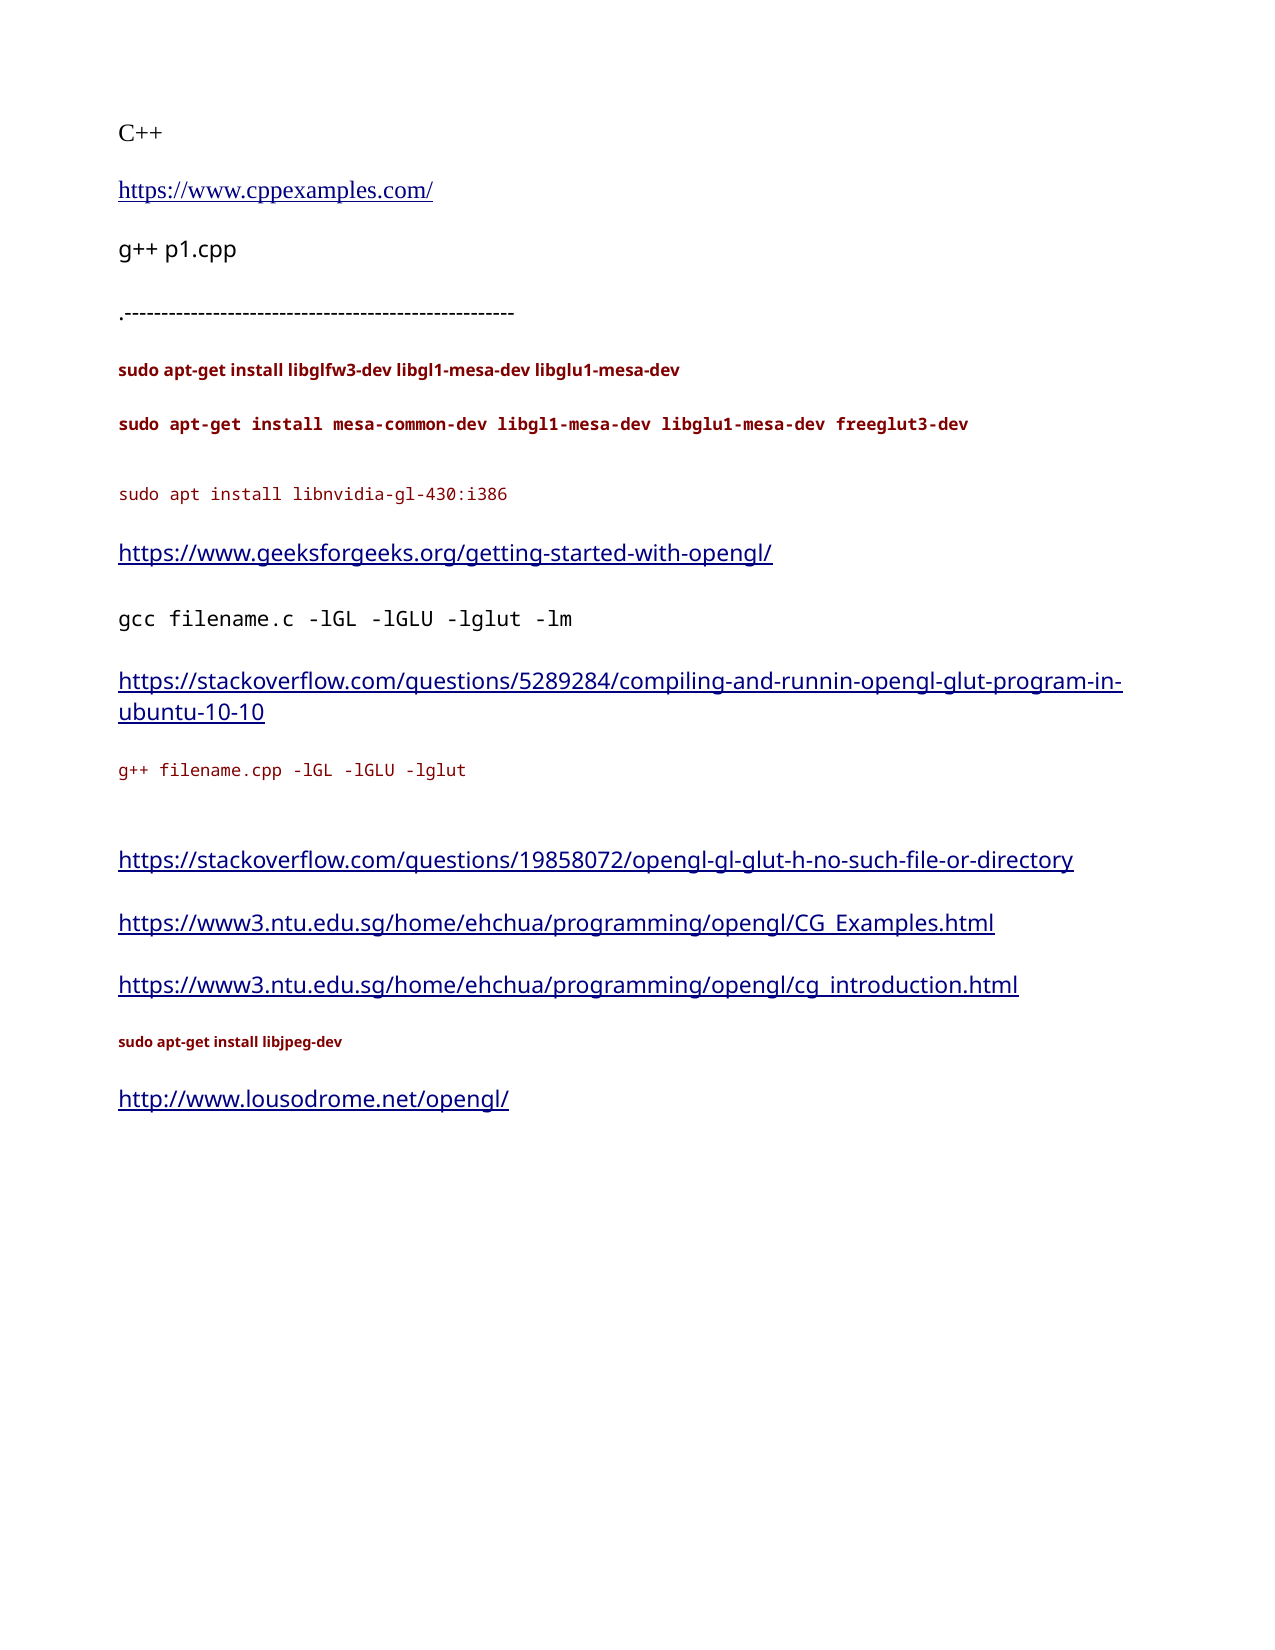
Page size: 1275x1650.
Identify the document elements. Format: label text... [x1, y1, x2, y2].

text https://www.cppexamples.com/ [118, 176, 1157, 204]
text https://www3.ntu.edu.sg/home/ehchua/programming/opengl/cg_introduction.html [118, 969, 1157, 1000]
text sudo apt-get install libjpeg-dev [118, 1032, 1157, 1051]
text .----------------------------------------------------- [118, 296, 1157, 327]
text g++ p1.cpp [118, 233, 1157, 264]
text http://www.lousodrome.net/opengl/ [118, 1082, 1157, 1114]
text g++ filename.cpp -lGL -lGLU -lglut [118, 758, 1157, 782]
text https://stackoverflow.com/questions/5289284/compiling-and-runnin-opengl-glut-program-in-ubuntu-10-10 [118, 664, 1157, 727]
text gcc filename.c -lGL -lGLU -lglut -lm [118, 599, 1157, 633]
text sudo apt install libnvidia-gl-430:i386 [118, 482, 1157, 506]
text https://www3.ntu.edu.sg/home/ehchua/programming/opengl/CG_Examples.html [118, 907, 1157, 938]
text https://www.geeksforgeeks.org/getting-started-with-opengl/ [118, 537, 1157, 568]
text C++ [118, 118, 1157, 147]
text sudo apt-get install libglfw3-dev libgl1-mesa-dev libglu1-mesa-dev [118, 358, 1157, 381]
text sudo apt-get install mesa-common-dev libgl1-mesa-dev libglu1-mesa-dev freeglut3-dev [118, 413, 1157, 436]
text https://stackoverflow.com/questions/19858072/opengl-gl-glut-h-no-such-file-or-directory [118, 844, 1157, 875]
